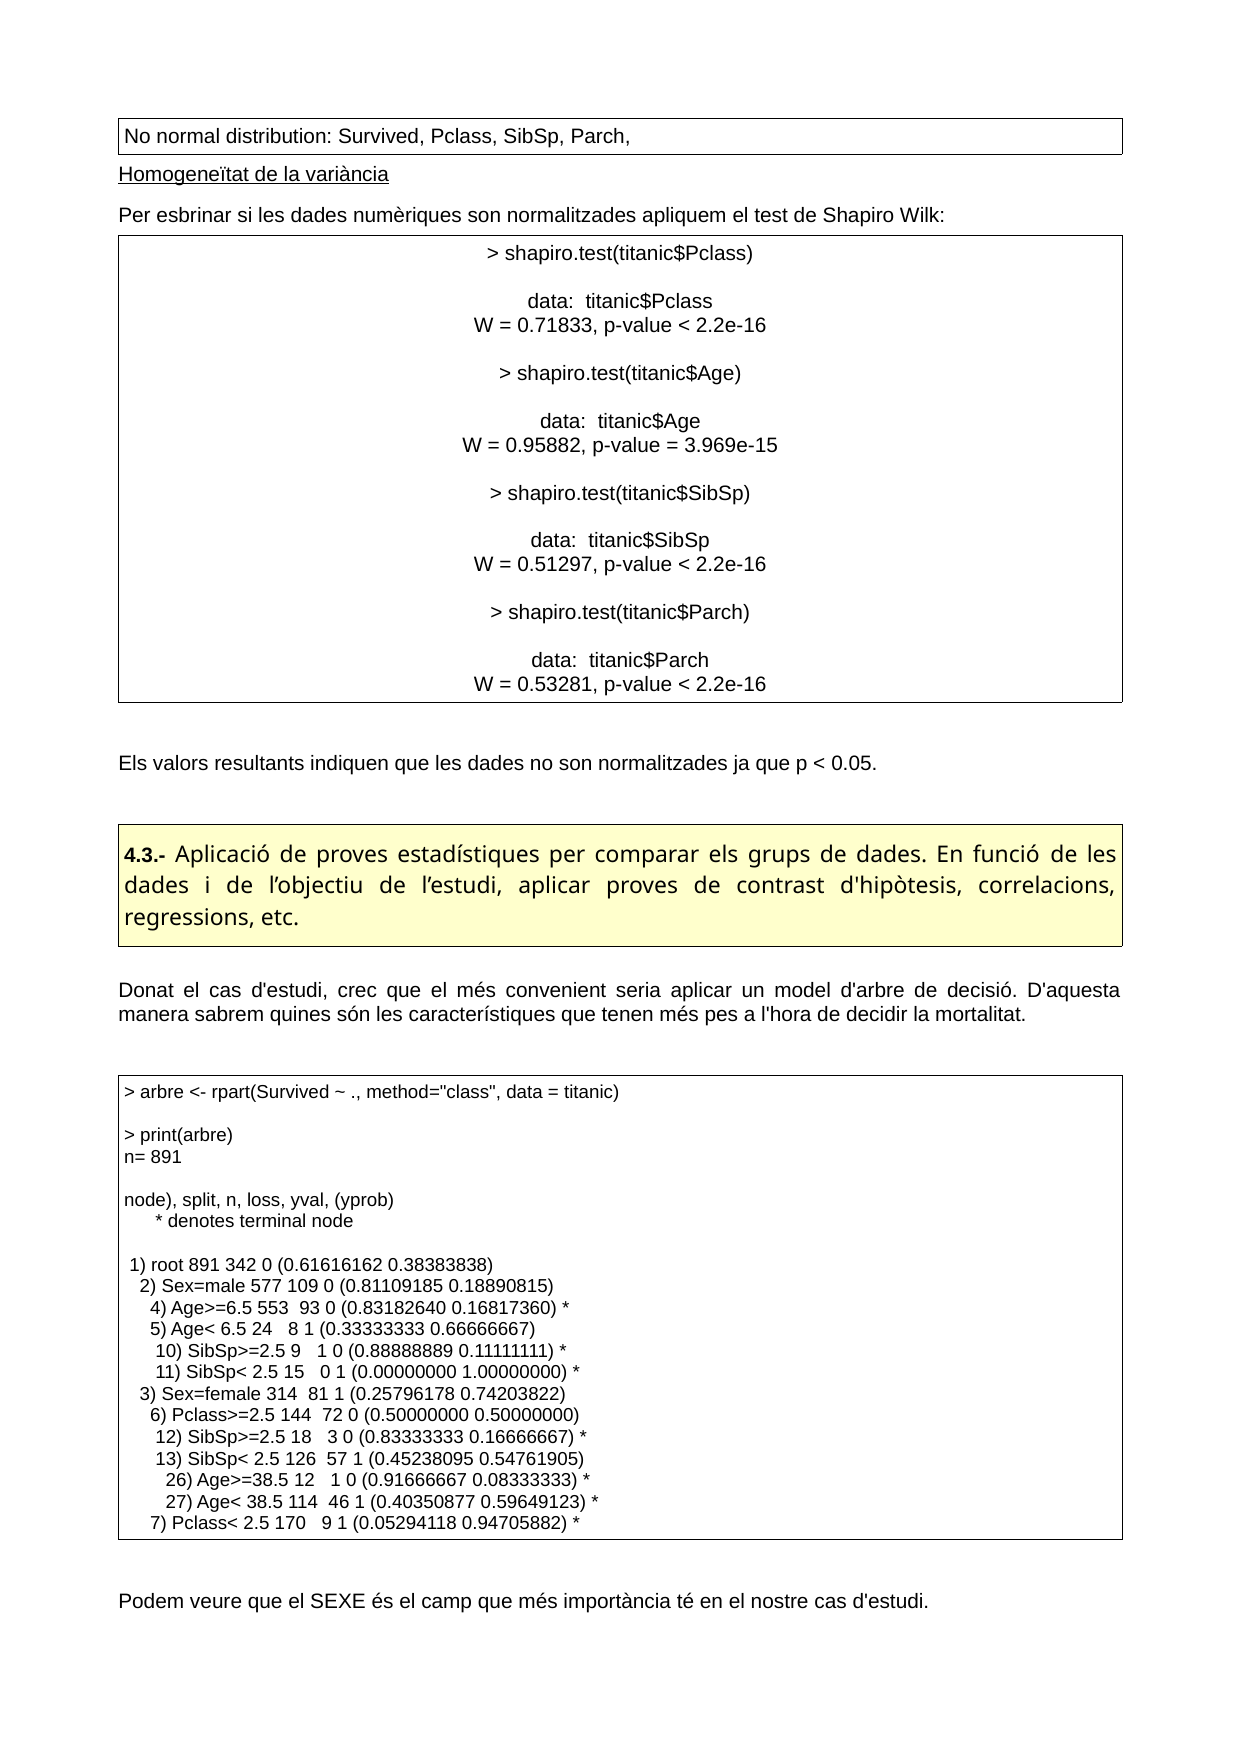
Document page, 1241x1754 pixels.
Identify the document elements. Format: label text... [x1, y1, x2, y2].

text Per esbrinar si les dades numèriques son normalitzades apliquem el test de Shapiro Wilk: [118, 203, 1122, 227]
text Donat el cas d'estudi, crec que el més convenient seria aplicar un model d'arbre de decisió. D'aquesta manera sabrem quines són les característiques que tenen més pes a l'hora de decidir la mortalitat. [118, 954, 1122, 1026]
table_header > shapiro.test(titanic$Pclass) data: titanic$Pclass W = 0.71833, p-value < 2.2e-16 > shapiro.test(titanic$Age) data: titanic$Age W = 0.95882, p-value = 3.969e-15 > shapiro.test(titanic$SibSp) data: titanic$SibSp W = 0.51297, p-value < 2.2e-16 > shapiro.test(titanic$Parch) data: titanic$Parch W = 0.53281, p-value < 2.2e-16 [119, 236, 1122, 702]
table_header 4.3.- Aplicació de proves estadístiques per comparar els grups de dades. En funció de les dades i de l’objectiu de l’estudi, aplicar proves de contrast d'hipòtesis, correlacions, regressions, etc. [119, 825, 1122, 946]
text Podem veure que el SEXE és el camp que més importància té en el nostre cas d'estudi. [118, 1588, 1122, 1612]
table_header > arbre <- rpart(Survived ~ ., method="class", data = titanic) > print(arbre) n= 891 node), split, n, loss, yval, (yprob) * denotes terminal node 1) root 891 342 0 (0.61616162 0.38383838) 2) Sex=male 577 109 0 (0.81109185 0.18890815) 4) Age>=6.5 553 93 0 (0.83182640 0.16817360) * 5) Age< 6.5 24 8 1 (0.33333333 0.66666667) 10) SibSp>=2.5 9 1 0 (0.88888889 0.11111111) * 11) SibSp< 2.5 15 0 1 (0.00000000 1.00000000) * 3) Sex=female 314 81 1 (0.25796178 0.74203822) 6) Pclass>=2.5 144 72 0 (0.50000000 0.50000000) 12) SibSp>=2.5 18 3 0 (0.83333333 0.16666667) * 13) SibSp< 2.5 126 57 1 (0.45238095 0.54761905) 26) Age>=38.5 12 1 0 (0.91666667 0.08333333) * 27) Age< 38.5 114 46 1 (0.40350877 0.59649123) * 7) Pclass< 2.5 170 9 1 (0.05294118 0.94705882) * [119, 1076, 1122, 1539]
text Homogeneïtat de la variància [118, 162, 1122, 186]
text Els valors resultants indiquen que les dades no son normalitzades ja que p < 0.05. [118, 751, 1122, 775]
table_header No normal distribution: Survived, Pclass, SibSp, Parch, [119, 119, 1122, 154]
